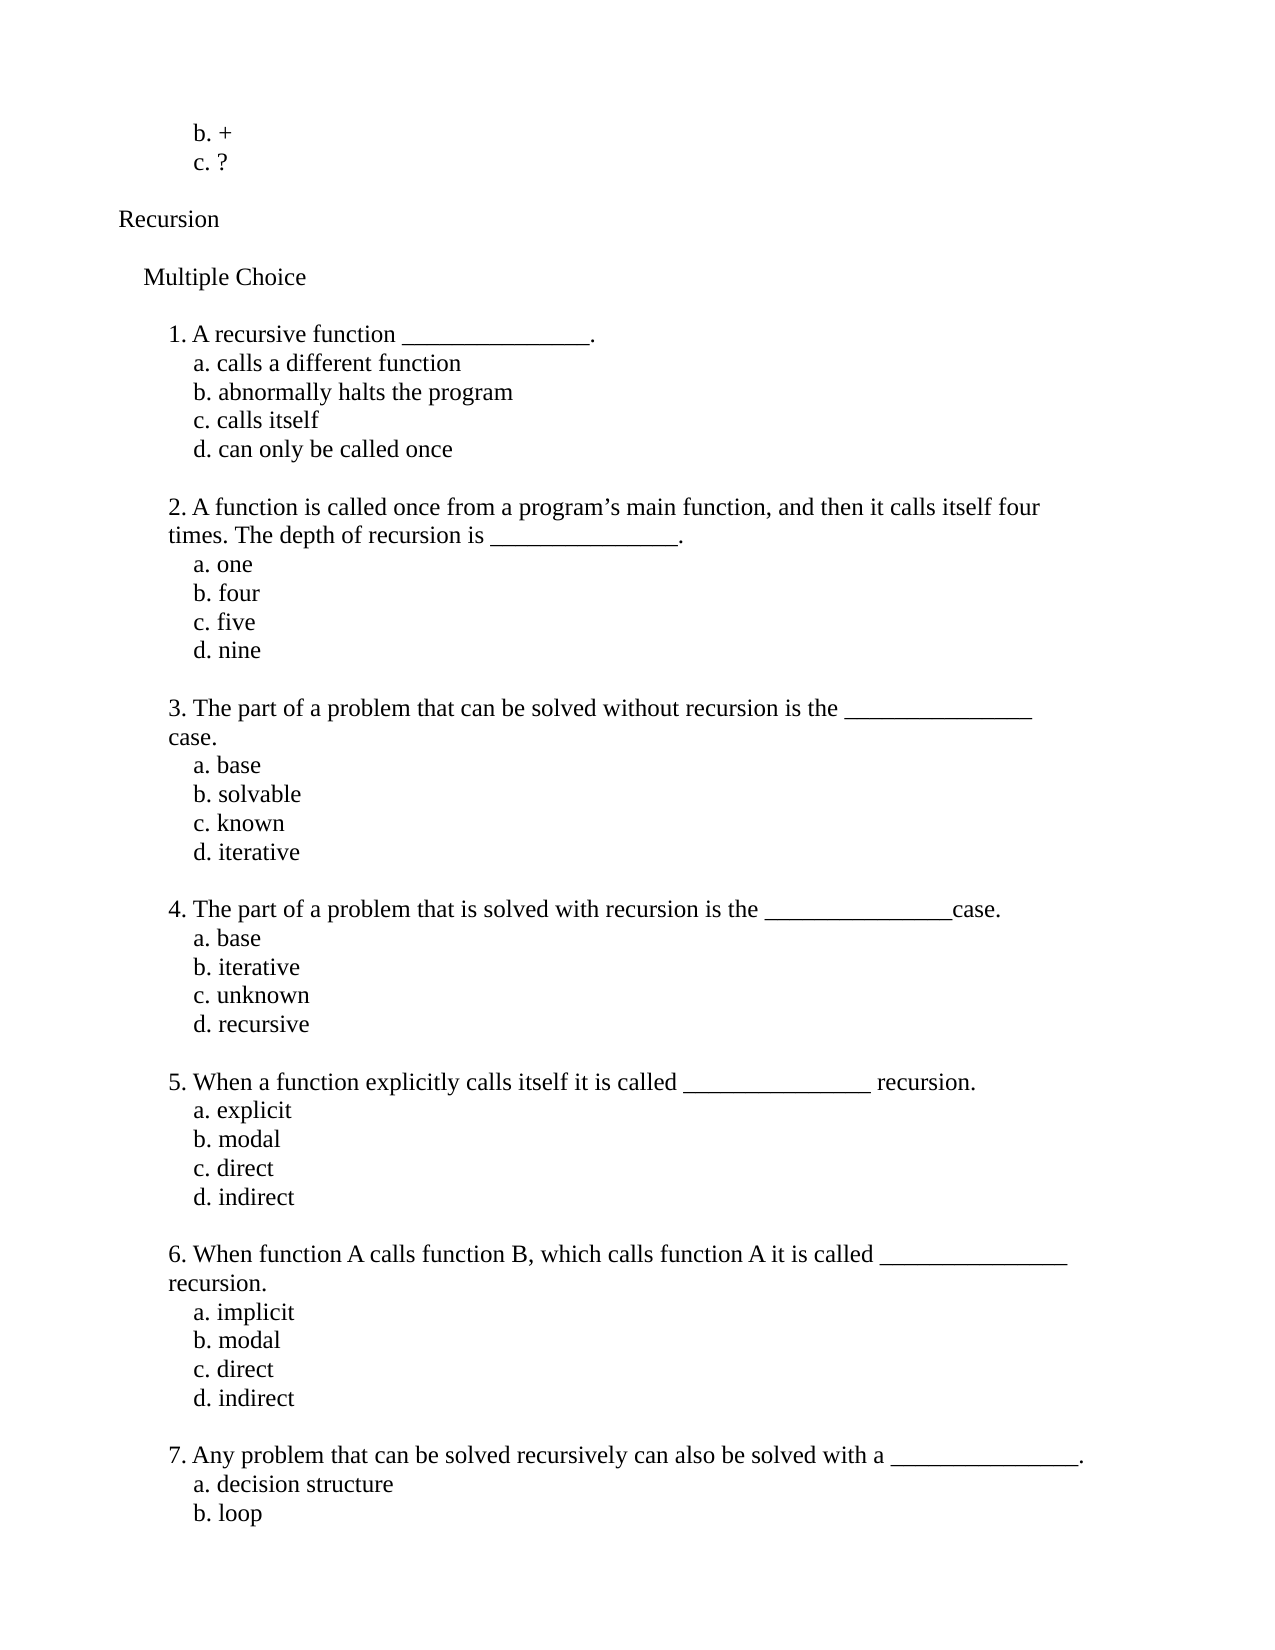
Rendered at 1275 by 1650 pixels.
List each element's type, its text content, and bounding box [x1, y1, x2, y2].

text b. modal [118, 1124, 1157, 1153]
text c. ? [118, 147, 1157, 176]
text d. indirect [118, 1383, 1157, 1412]
text d. iterative [118, 837, 1157, 866]
text c. calls itself [118, 406, 1157, 434]
text b. abnormally halts the program [118, 377, 1157, 406]
text c. direct [118, 1153, 1157, 1182]
text 5. When a function explicitly calls itself it is called _______________ recursion. [118, 1067, 1157, 1096]
text recursion. [118, 1268, 1157, 1297]
text b. iterative [118, 952, 1157, 981]
text a. base [118, 923, 1157, 952]
text b. + [118, 118, 1157, 147]
text a. decision structure [118, 1469, 1157, 1498]
text d. nine [118, 636, 1157, 664]
text c. direct [118, 1354, 1157, 1383]
text c. known [118, 808, 1157, 837]
text d. recursive [118, 1009, 1157, 1038]
text 7. Any problem that can be solved recursively can also be solved with a _______________. [118, 1441, 1157, 1469]
text b. solvable [118, 779, 1157, 808]
text b. four [118, 578, 1157, 607]
text c. unknown [118, 981, 1157, 1009]
text a. base [118, 751, 1157, 779]
text d. can only be called once [118, 434, 1157, 463]
text case. [118, 722, 1157, 751]
text 6. When function A calls function B, which calls function A it is called _______________ [118, 1239, 1157, 1268]
text times. The depth of recursion is _______________. [118, 521, 1157, 549]
text 2. A function is called once from a program’s main function, and then it calls itself four [118, 492, 1157, 521]
text a. implicit [118, 1297, 1157, 1326]
text a. explicit [118, 1096, 1157, 1124]
text 3. The part of a problem that can be solved without recursion is the _______________ [118, 693, 1157, 722]
text d. indirect [118, 1182, 1157, 1211]
text Multiple Choice [118, 262, 1157, 291]
text 1. A recursive function _______________. [118, 319, 1157, 348]
text a. one [118, 549, 1157, 578]
text a. calls a different function [118, 348, 1157, 377]
text b. loop [118, 1498, 1157, 1527]
text b. modal [118, 1326, 1157, 1354]
text Recursion [118, 204, 1157, 233]
text c. five [118, 607, 1157, 636]
text 4. The part of a problem that is solved with recursion is the _______________case. [118, 894, 1157, 923]
